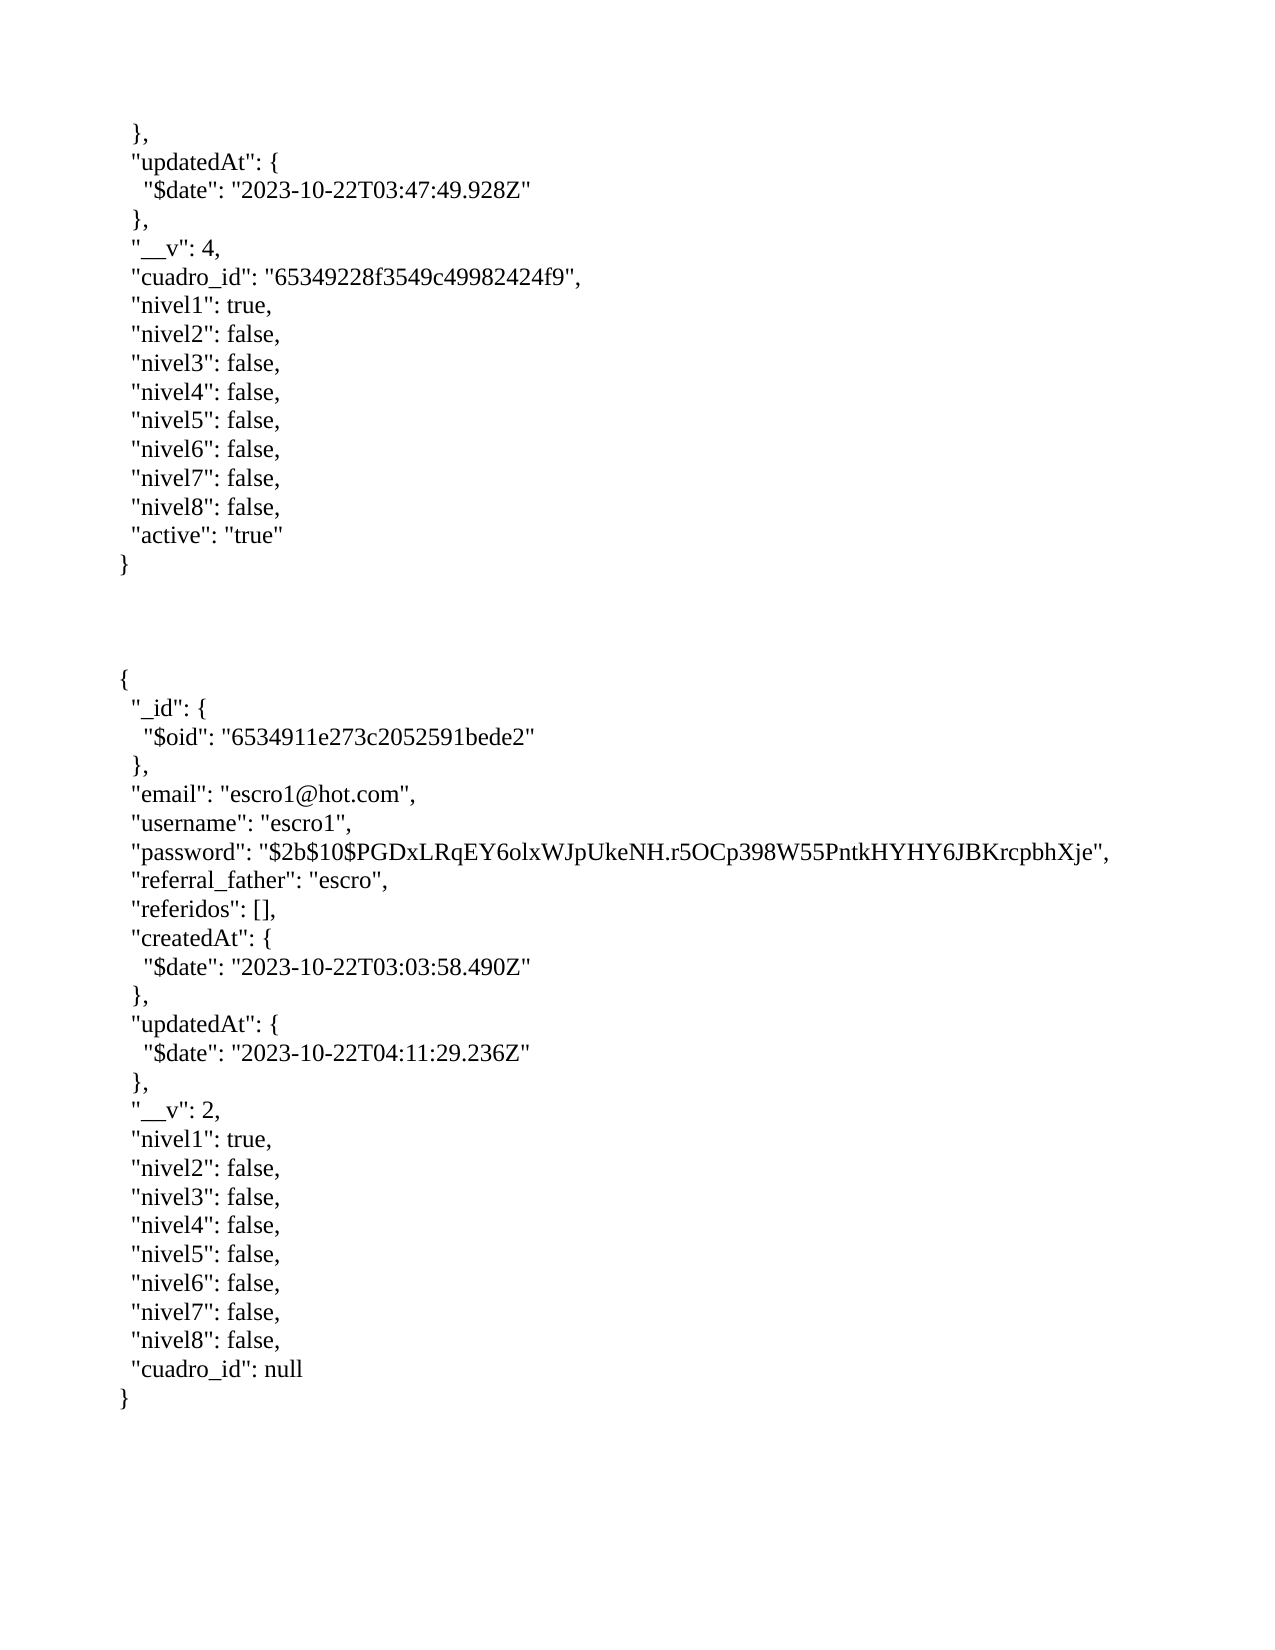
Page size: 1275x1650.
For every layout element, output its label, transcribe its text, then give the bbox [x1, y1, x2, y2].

text "nivel4": false, [118, 377, 1157, 406]
text "nivel7": false, [118, 1297, 1157, 1326]
text "active": "true" [118, 521, 1157, 549]
text "nivel8": false, [118, 492, 1157, 521]
text "nivel3": false, [118, 1182, 1157, 1211]
text "email": "escro1@hot.com", [118, 779, 1157, 808]
text "$date": "2023-10-22T04:11:29.236Z" [118, 1038, 1157, 1067]
text "nivel2": false, [118, 319, 1157, 348]
text "nivel1": true, [118, 291, 1157, 319]
text "username": "escro1", [118, 808, 1157, 837]
text "__v": 2, [118, 1096, 1157, 1124]
text "nivel8": false, [118, 1326, 1157, 1354]
text "updatedAt": { [118, 1009, 1157, 1038]
text "password": "$2b$10$PGDxLRqEY6olxWJpUkeNH.r5OCp398W55PntkHYHY6JBKrcpbhXje", [118, 837, 1157, 866]
text }, [118, 204, 1157, 233]
text "nivel6": false, [118, 434, 1157, 463]
text }, [118, 751, 1157, 779]
text "$date": "2023-10-22T03:47:49.928Z" [118, 176, 1157, 204]
text }, [118, 118, 1157, 147]
text }, [118, 981, 1157, 1009]
text "nivel2": false, [118, 1153, 1157, 1182]
text "__v": 4, [118, 233, 1157, 262]
text "cuadro_id": "65349228f3549c49982424f9", [118, 262, 1157, 291]
text "referidos": [], [118, 894, 1157, 923]
text "updatedAt": { [118, 147, 1157, 176]
text "nivel1": true, [118, 1124, 1157, 1153]
text "$oid": "6534911e273c2052591bede2" [118, 722, 1157, 751]
text } [118, 549, 1157, 578]
text "nivel6": false, [118, 1268, 1157, 1297]
text }, [118, 1067, 1157, 1096]
text "cuadro_id": null [118, 1354, 1157, 1383]
text "nivel3": false, [118, 348, 1157, 377]
text "nivel4": false, [118, 1211, 1157, 1239]
text } [118, 1383, 1157, 1412]
text "$date": "2023-10-22T03:03:58.490Z" [118, 952, 1157, 981]
text "nivel7": false, [118, 463, 1157, 492]
text { [118, 664, 1157, 693]
text "nivel5": false, [118, 1239, 1157, 1268]
text "nivel5": false, [118, 406, 1157, 434]
text "referral_father": "escro", [118, 866, 1157, 894]
text "_id": { [118, 693, 1157, 722]
text "createdAt": { [118, 923, 1157, 952]
